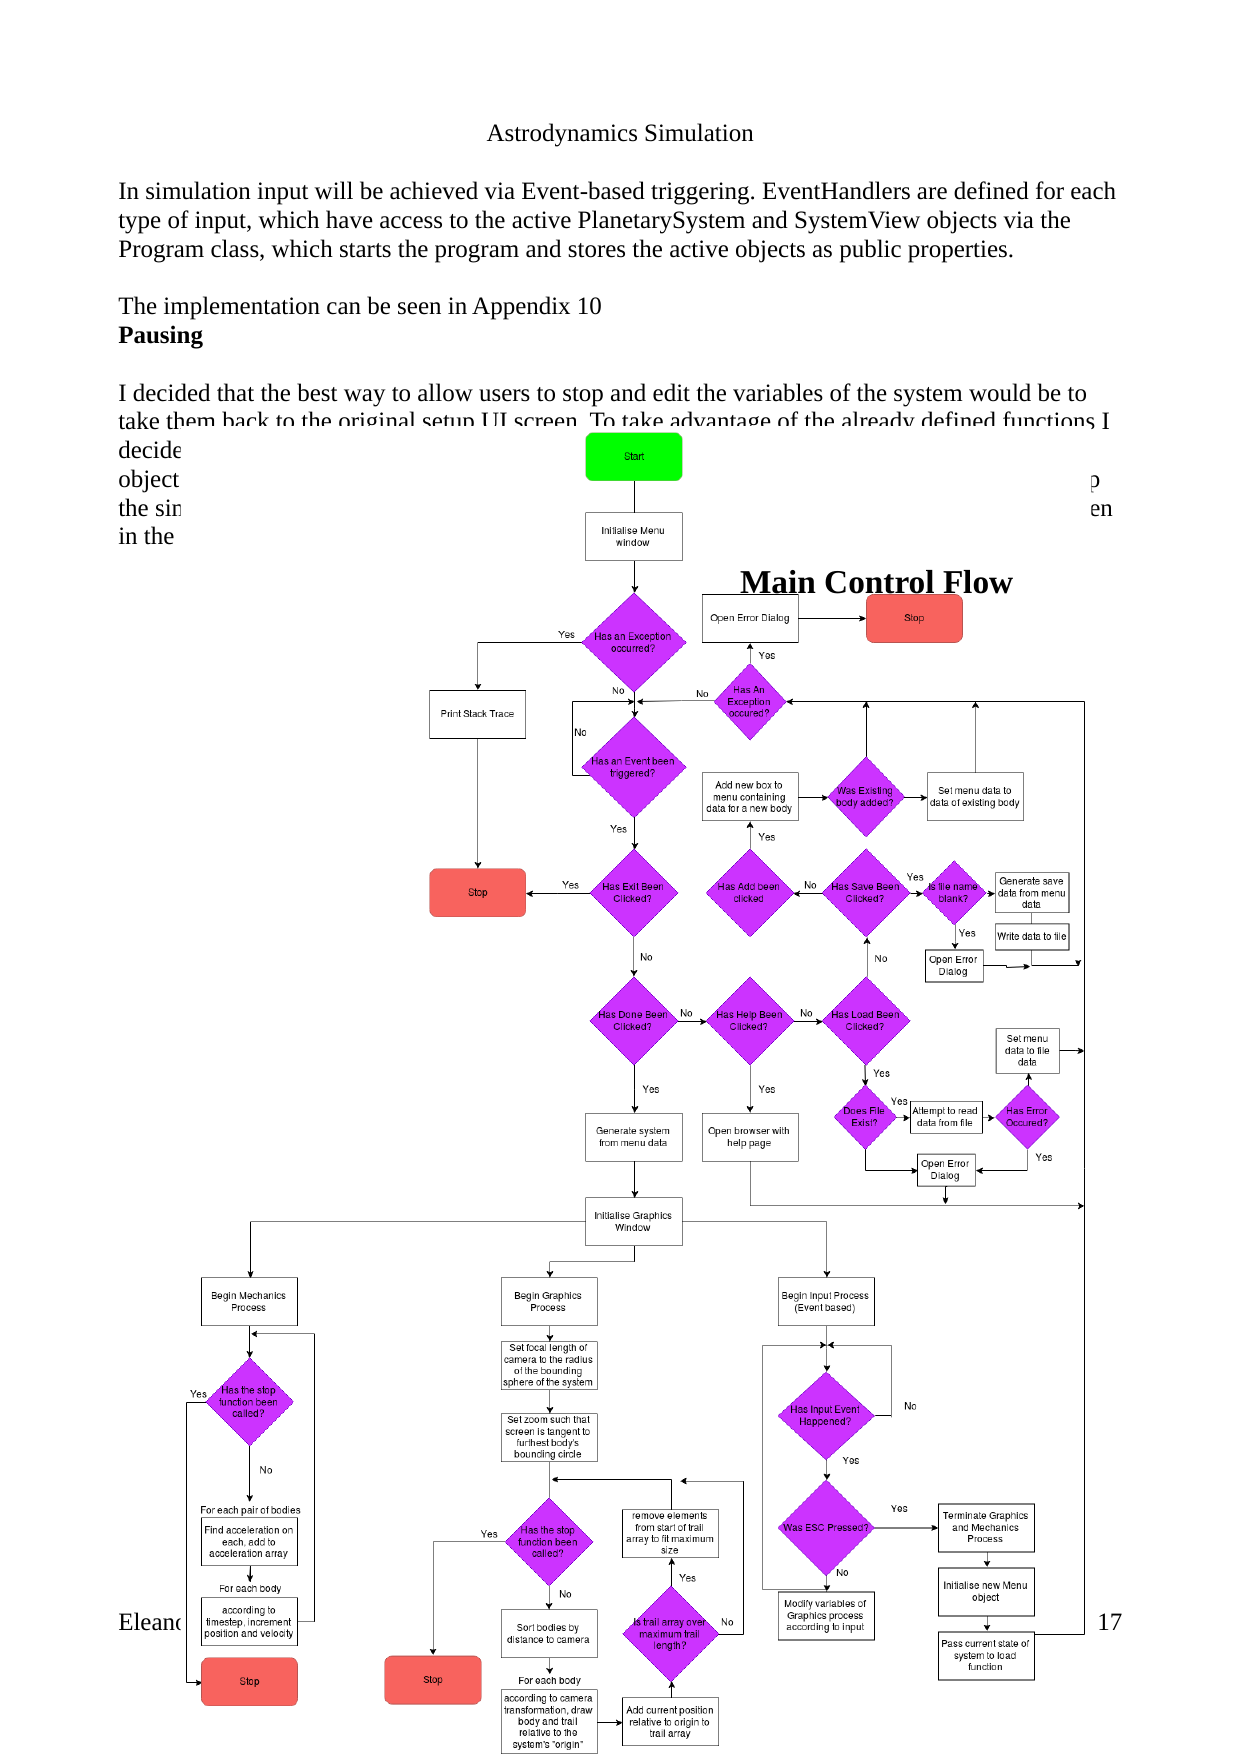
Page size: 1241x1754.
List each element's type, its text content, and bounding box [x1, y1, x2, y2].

text Pausing [118, 320, 1122, 349]
picture [180, 426, 1092, 1754]
text The implementation can be seen in Appendix 10 [118, 291, 1122, 320]
text In simulation input will be achieved via Event-based triggering. EventHandlers are defined for each type of input, which have access to the active PlanetarySystem and SystemView objects via the Program class, which starts the program and stores the active objects as public properties. [118, 176, 1122, 263]
text I decided that the best way to allow users to stop and edit the variables of the system would be to take them back to the original setup UI screen. To take advantage of the already defined functions I decided to generate a new SaveData object, but instead of writing it to a file, to create a new UI object and run the Load command, passing this SaveData as an object. Therefore the user can stop the simulation whenever he/she wants and modify the orbit variables. This control flow can be seen in the main control flowchart below. [118, 378, 1122, 550]
